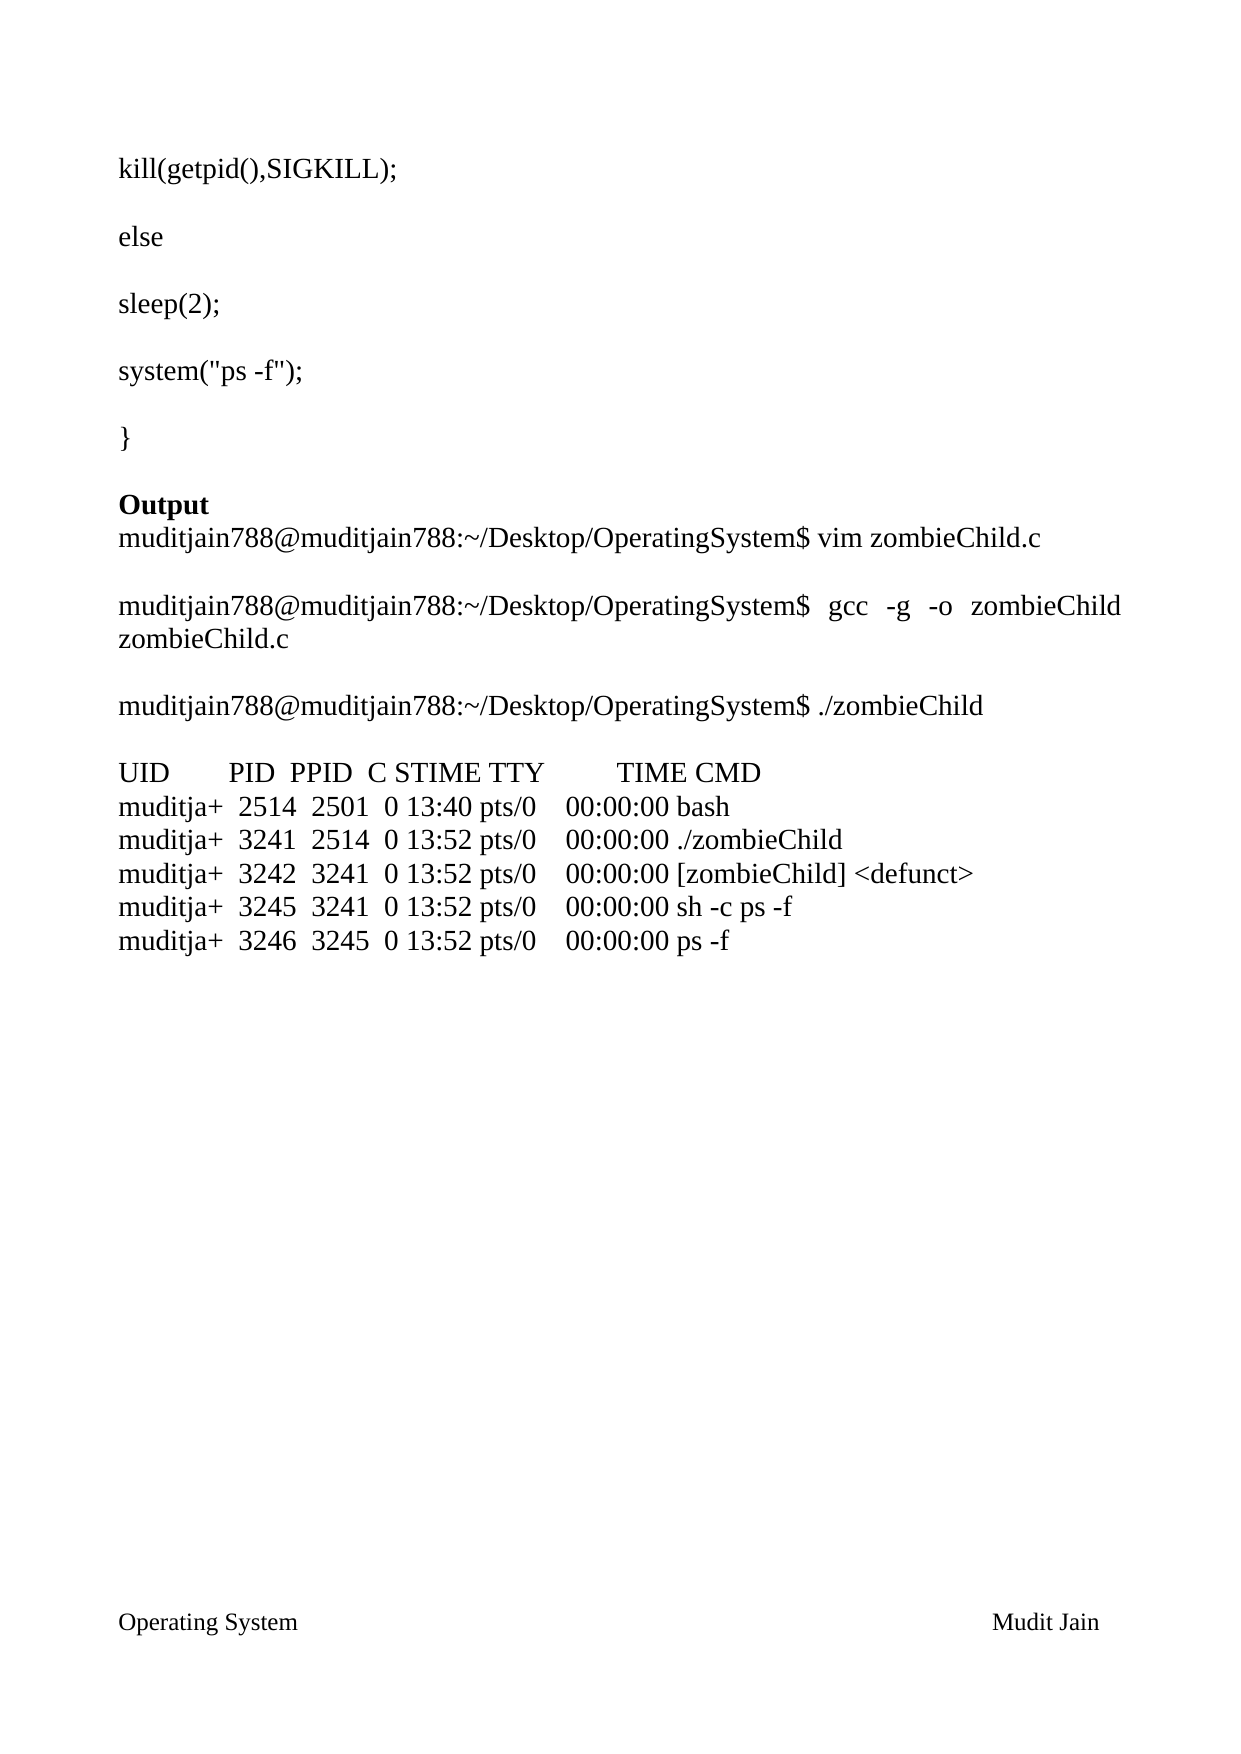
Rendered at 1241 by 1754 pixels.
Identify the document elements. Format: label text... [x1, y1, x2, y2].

text muditja+ 3246 3245 0 13:52 pts/0 00:00:00 ps -f [118, 923, 1122, 957]
text muditja+ 3245 3241 0 13:52 pts/0 00:00:00 sh -c ps -f [118, 889, 1122, 923]
text else [118, 219, 1122, 252]
text Output [118, 487, 1122, 521]
text sleep(2); [118, 286, 1122, 319]
text muditjain788@muditjain788:~/Desktop/OperatingSystem$ ./zombieChild [118, 688, 1122, 722]
text muditja+ 2514 2501 0 13:40 pts/0 00:00:00 bash [118, 789, 1122, 822]
text } [118, 420, 1122, 453]
text muditja+ 3242 3241 0 13:52 pts/0 00:00:00 [zombieChild] <defunct> [118, 856, 1122, 889]
text muditja+ 3241 2514 0 13:52 pts/0 00:00:00 ./zombieChild [118, 822, 1122, 856]
text system("ps -f"); [118, 353, 1122, 386]
text muditjain788@muditjain788:~/Desktop/OperatingSystem$ vim zombieChild.c [118, 521, 1122, 554]
text UID PID PPID C STIME TTY TIME CMD [118, 755, 1122, 789]
text kill(getpid(),SIGKILL); [118, 152, 1122, 185]
text muditjain788@muditjain788:~/Desktop/OperatingSystem$ gcc -g -o zombieChild zombieChild.c [118, 588, 1122, 655]
